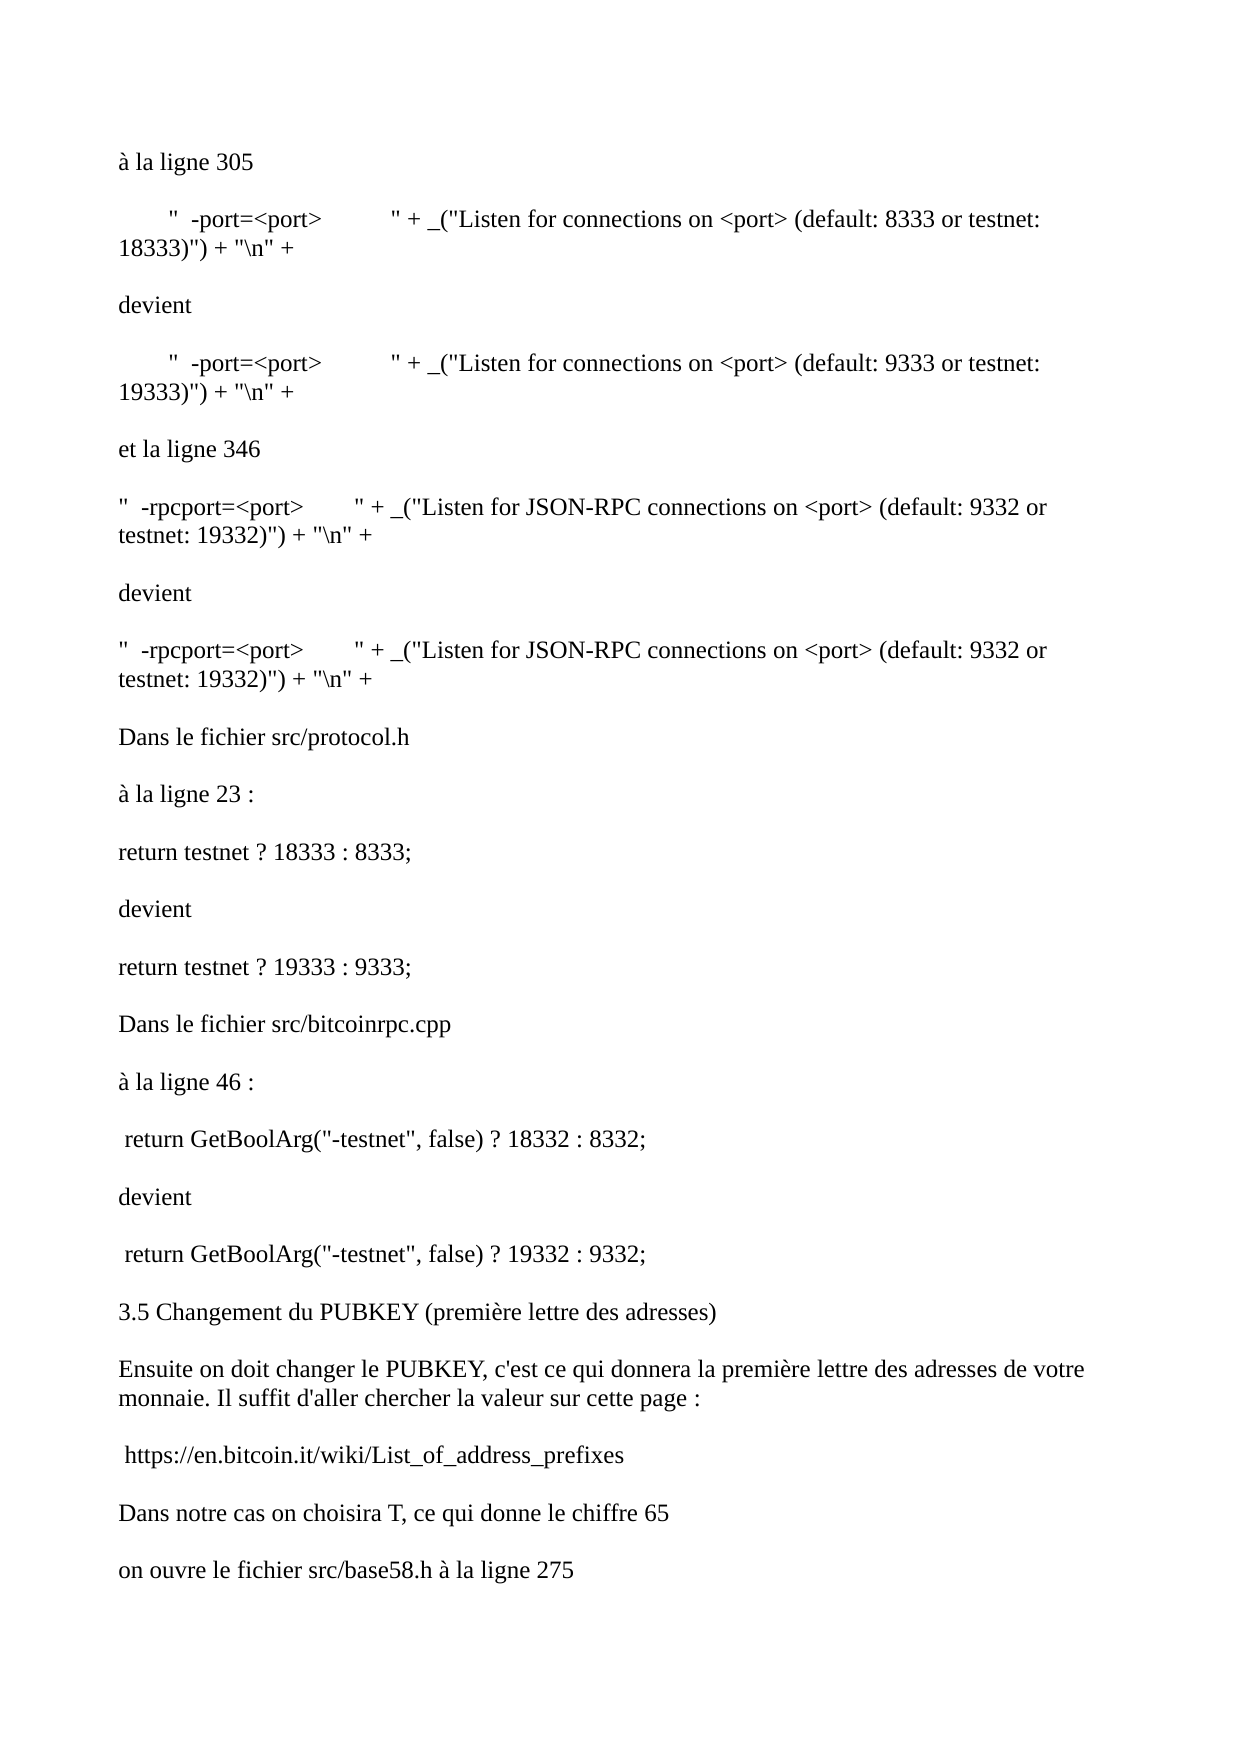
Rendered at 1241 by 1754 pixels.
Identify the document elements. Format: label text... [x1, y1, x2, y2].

text https://en.bitcoin.it/wiki/List_of_address_prefixes [118, 1441, 1122, 1469]
text Dans notre cas on choisira T, ce qui donne le chiffre 65 [118, 1498, 1122, 1527]
text et la ligne 346 [118, 434, 1122, 463]
text à la ligne 305 [118, 147, 1122, 176]
text return GetBoolArg("-testnet", false) ? 19332 : 9332; [118, 1239, 1122, 1268]
text on ouvre le fichier src/base58.h à la ligne 275 [118, 1556, 1122, 1584]
text " -port=<port> " + _("Listen for connections on <port> (default: 8333 or testnet: 18333)") + "\n" + [118, 204, 1122, 262]
text return testnet ? 18333 : 8333; [118, 837, 1122, 866]
text Ensuite on doit changer le PUBKEY, c'est ce qui donnera la première lettre des adresses de votre monnaie. Il suffit d'aller chercher la valeur sur cette page : [118, 1354, 1122, 1412]
text return testnet ? 19333 : 9333; [118, 952, 1122, 981]
text return GetBoolArg("-testnet", false) ? 18332 : 8332; [118, 1124, 1122, 1153]
text " -rpcport=<port> " + _("Listen for JSON-RPC connections on <port> (default: 9332 or testnet: 19332)") + "\n" + [118, 492, 1122, 549]
text devient [118, 291, 1122, 319]
text 3.5 Changement du PUBKEY (première lettre des adresses) [118, 1297, 1122, 1326]
text Dans le fichier src/protocol.h [118, 722, 1122, 751]
text devient [118, 578, 1122, 607]
text " -port=<port> " + _("Listen for connections on <port> (default: 9333 or testnet: 19333)") + "\n" + [118, 348, 1122, 406]
text " -rpcport=<port> " + _("Listen for JSON-RPC connections on <port> (default: 9332 or testnet: 19332)") + "\n" + [118, 636, 1122, 693]
text devient [118, 894, 1122, 923]
text Dans le fichier src/bitcoinrpc.cpp [118, 1009, 1122, 1038]
text devient [118, 1182, 1122, 1211]
text à la ligne 23 : [118, 779, 1122, 808]
text à la ligne 46 : [118, 1067, 1122, 1096]
